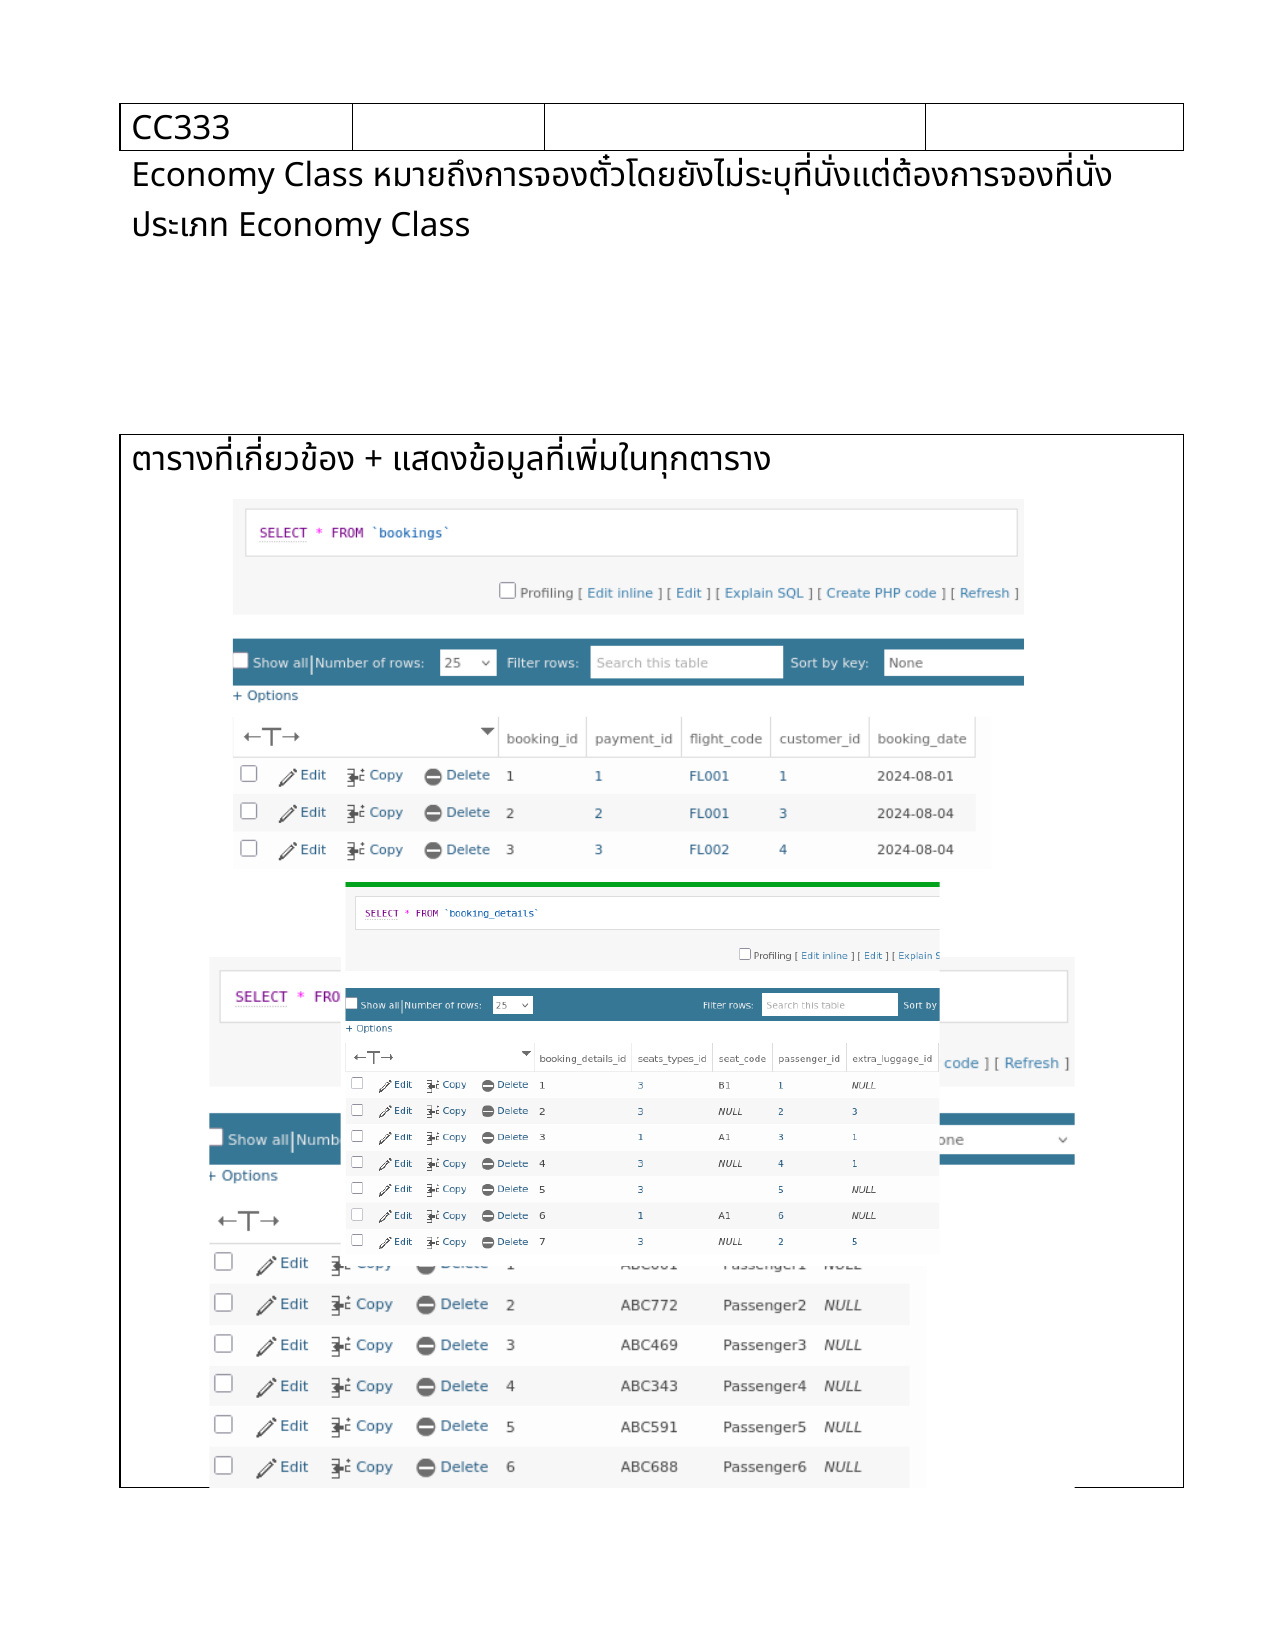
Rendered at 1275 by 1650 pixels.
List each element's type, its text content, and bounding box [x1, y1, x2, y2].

picture [232, 499, 1024, 870]
picture [209, 882, 1075, 1488]
table_cell [926, 104, 1183, 149]
table_cell [353, 104, 544, 149]
text Economy Class หมายถึงการจองตั๋วโดยยังไม่ระบุที่นั่งแต่ต้องการจองที่นั่งประเภท Economy Class [131, 151, 1172, 252]
table_header ตารางที่เกี่ยวข้อง + แสดงข้อมูลที่เพิ่มในทุกตาราง [121, 435, 1183, 1487]
table_cell [545, 104, 925, 149]
